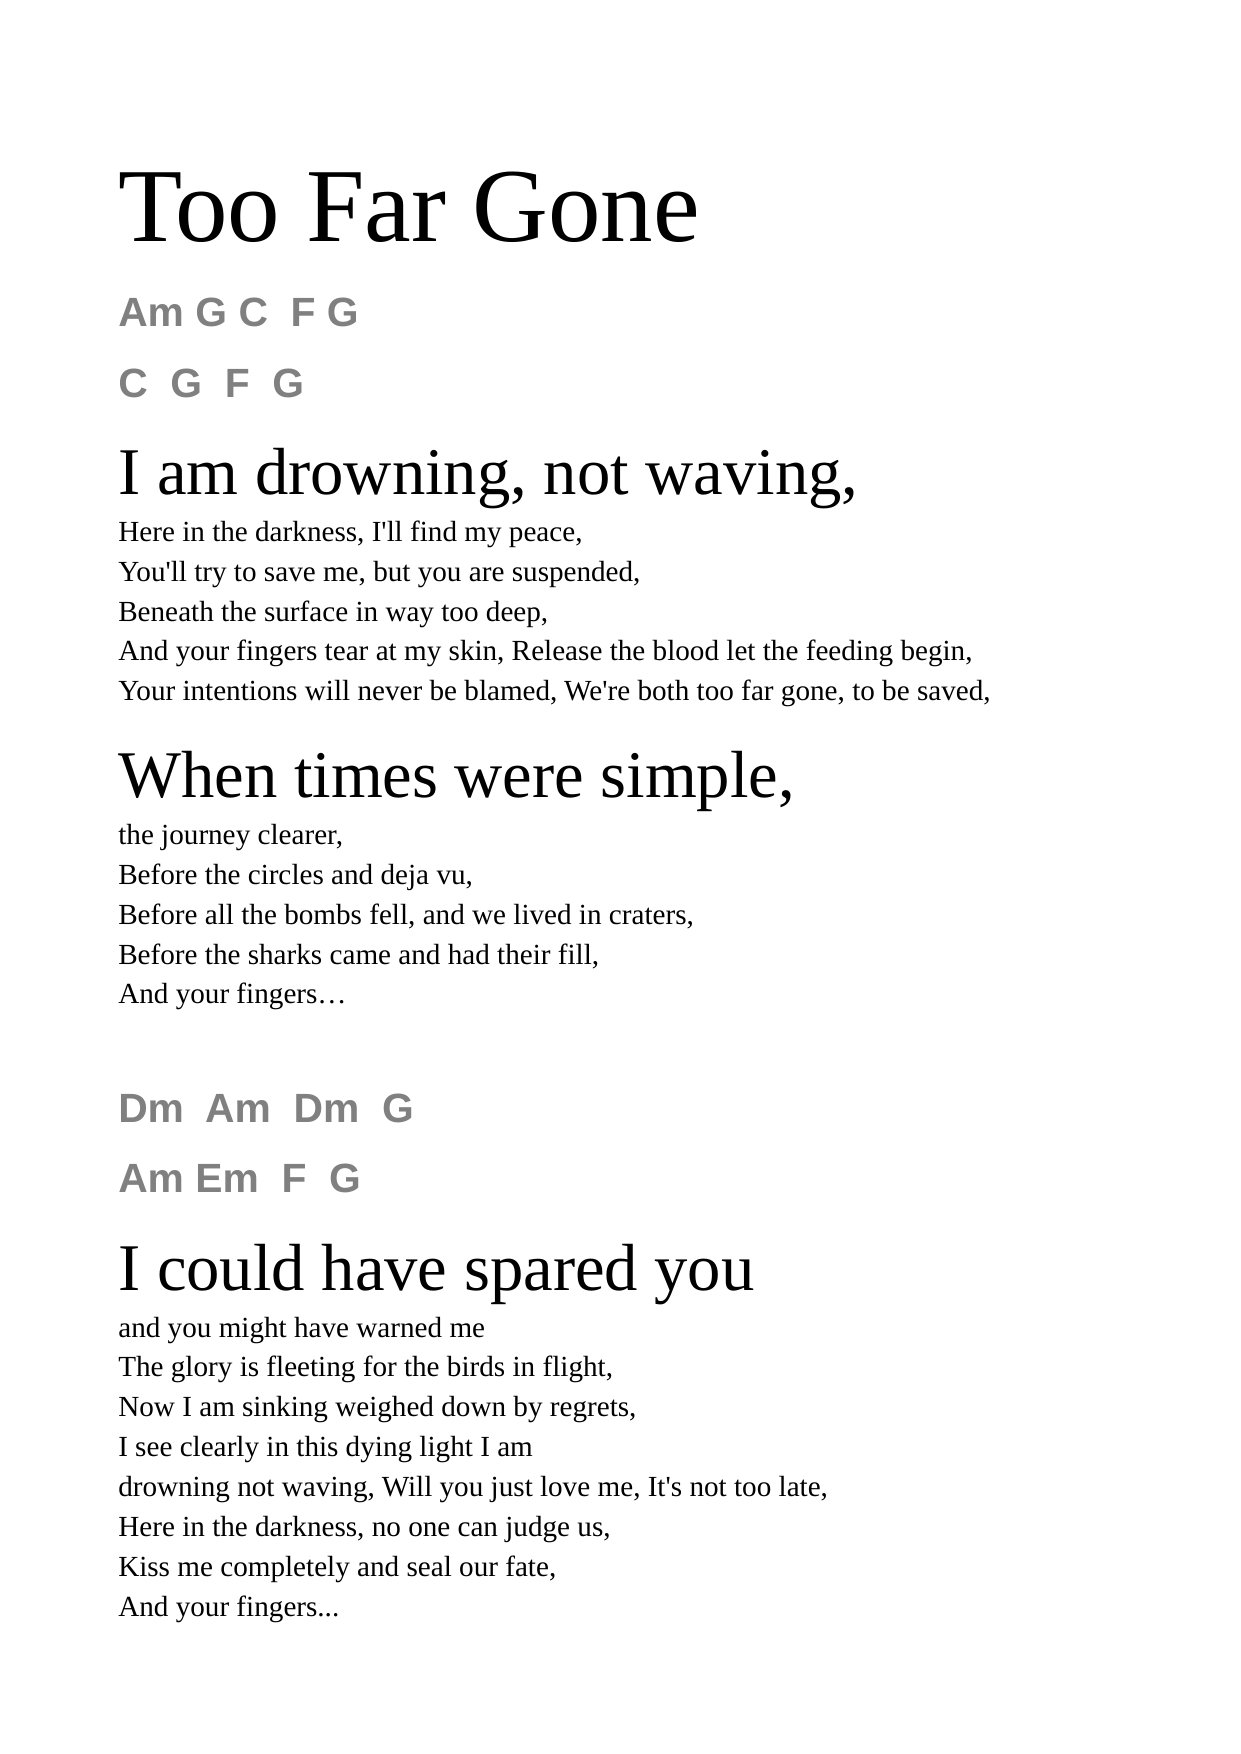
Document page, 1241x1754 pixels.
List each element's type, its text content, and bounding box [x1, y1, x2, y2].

text And your fingers... [118, 1596, 1122, 1621]
text Kiss me completely and seal our fate, [118, 1556, 1122, 1581]
text and you might have warned me [118, 1317, 1122, 1342]
text Now I am sinking weighed down by regrets, [118, 1397, 1122, 1422]
subtitle Dm Am Dm G [118, 1084, 1122, 1131]
text I see clearly in this dying light I am [118, 1437, 1122, 1462]
text You'll try to save me, but you are suspended, [118, 561, 1122, 586]
subtitle Am Em F G [118, 1154, 1122, 1201]
text Before all the bombs fell, and we lived in craters, [118, 904, 1122, 929]
text Before the sharks came and had their fill, [118, 944, 1122, 969]
text Beneath the surface in way too deep, [118, 601, 1122, 626]
subtitle I could have spared you [118, 1228, 1122, 1304]
text Here in the darkness, no one can judge us, [118, 1516, 1122, 1542]
text Here in the darkness, I'll find my peace, [118, 521, 1122, 546]
subtitle When times were simple, [118, 735, 1122, 812]
subtitle I am drowning, not waving, [118, 432, 1122, 509]
text drowning not waving, Will you just love me, It's not too late, [118, 1477, 1122, 1502]
text And your fingers… [118, 984, 1122, 1009]
subtitle C G F G [118, 359, 1122, 406]
text Before the circles and deja vu, [118, 864, 1122, 889]
subtitle Am G C F G [118, 288, 1122, 335]
text the journey clearer, [118, 824, 1122, 849]
text The glory is fleeting for the birds in flight, [118, 1357, 1122, 1382]
subtitle Too Far Gone [118, 143, 1122, 264]
text And your fingers tear at my skin, Release the blood let the feeding begin, [118, 641, 1122, 666]
text Your intentions will never be blamed, We're both too far gone, to be saved, [118, 681, 1122, 706]
